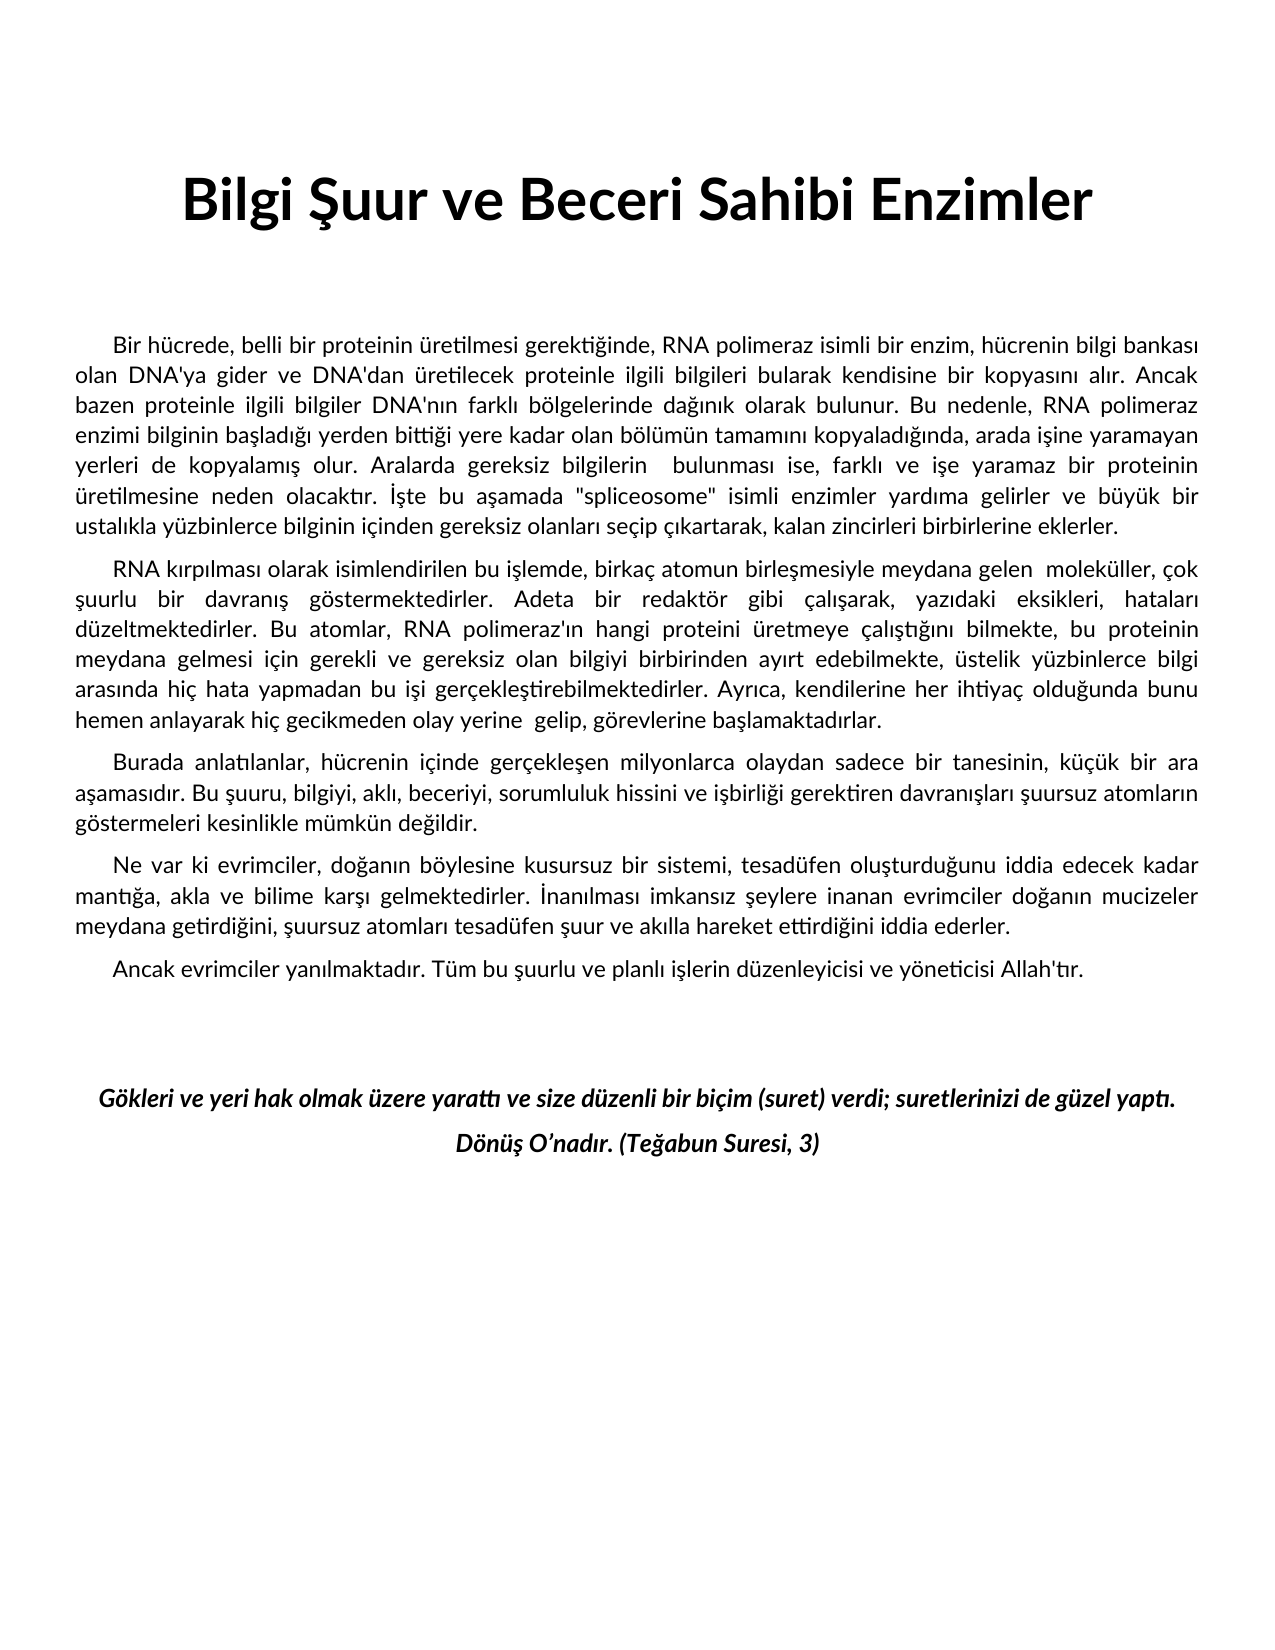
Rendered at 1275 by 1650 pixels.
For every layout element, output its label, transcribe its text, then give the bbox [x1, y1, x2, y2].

text Ne var ki evrimciler, doğanın böylesine kusursuz bir sistemi, tesadüfen oluşturduğunu iddia edecek kadar mantığa, akla ve bilime karşı gelmektedirler. İnanılması imkansız şeylere inanan evrimciler doğanın mucizeler meydana getirdiğini, şuursuz atomları tesadüfen şuur ve akılla hareket ettirdiğini iddia ederler. [75, 851, 1200, 939]
text Gökleri ve yeri hak olmak üzere yarattı ve size düzenli bir biçim (suret) verdi; suretlerinizi de güzel yaptı. Dönüş O’nadır. (Teğabun Suresi, 3) [75, 1082, 1200, 1157]
subtitle Bilgi Şuur ve Beceri Sahibi Enzimler [75, 162, 1200, 232]
text Bir hücrede, belli bir proteinin üretilmesi gerektiğinde, RNA polimeraz isimli bir enzim, hücrenin bilgi bankası olan DNA'ya gider ve DNA'dan üretilecek proteinle ilgili bilgileri bularak kendisine bir kopyasını alır. Ancak bazen proteinle ilgili bilgiler DNA'nın farklı bölgelerinde dağınık olarak bulunur. Bu nedenle, RNA polimeraz enzimi bilginin başladığı yerden bittiği yere kadar olan bölümün tamamını kopyaladığında, arada işine yaramayan yerleri de kopyalamış olur. Aralarda gereksiz bilgilerin bulunması ise, farklı ve işe yaramaz bir proteinin üretilmesine neden olacaktır. İşte bu aşamada "spliceosome" isimli enzimler yardıma gelirler ve büyük bir ustalıkla yüzbinlerce bilginin içinden gereksiz olanları seçip çıkartarak, kalan zincirleri birbirlerine eklerler. [75, 330, 1200, 539]
text RNA kırpılması olarak isimlendirilen bu işlemde, birkaç atomun birleşmesiyle meydana gelen moleküller, çok şuurlu bir davranış göstermektedirler. Adeta bir redaktör gibi çalışarak, yazıdaki eksikleri, hataları düzeltmektedirler. Bu atomlar, RNA polimeraz'ın hangi proteini üretmeye çalıştığını bilmekte, bu proteinin meydana gelmesi için gerekli ve gereksiz olan bilgiyi birbirinden ayırt edebilmekte, üstelik yüzbinlerce bilgi arasında hiç hata yapmadan bu işi gerçekleştirebilmektedirler. Ayrıca, kendilerine her ihtiyaç olduğunda bunu hemen anlayarak hiç gecikmeden olay yerine gelip, görevlerine başlamaktadırlar. [75, 554, 1200, 733]
text Burada anlatılanlar, hücrenin içinde gerçekleşen milyonlarca olaydan sadece bir tanesinin, küçük bir ara aşamasıdır. Bu şuuru, bilgiyi, aklı, beceriyi, sorumluluk hissini ve işbirliği gerektiren davranışları şuursuz atomların göstermeleri kesinlikle mümkün değildir. [75, 748, 1200, 836]
text Ancak evrimciler yanılmaktadır. Tüm bu şuurlu ve planlı işlerin düzenleyicisi ve yöneticisi Allah'tır. [75, 954, 1200, 982]
